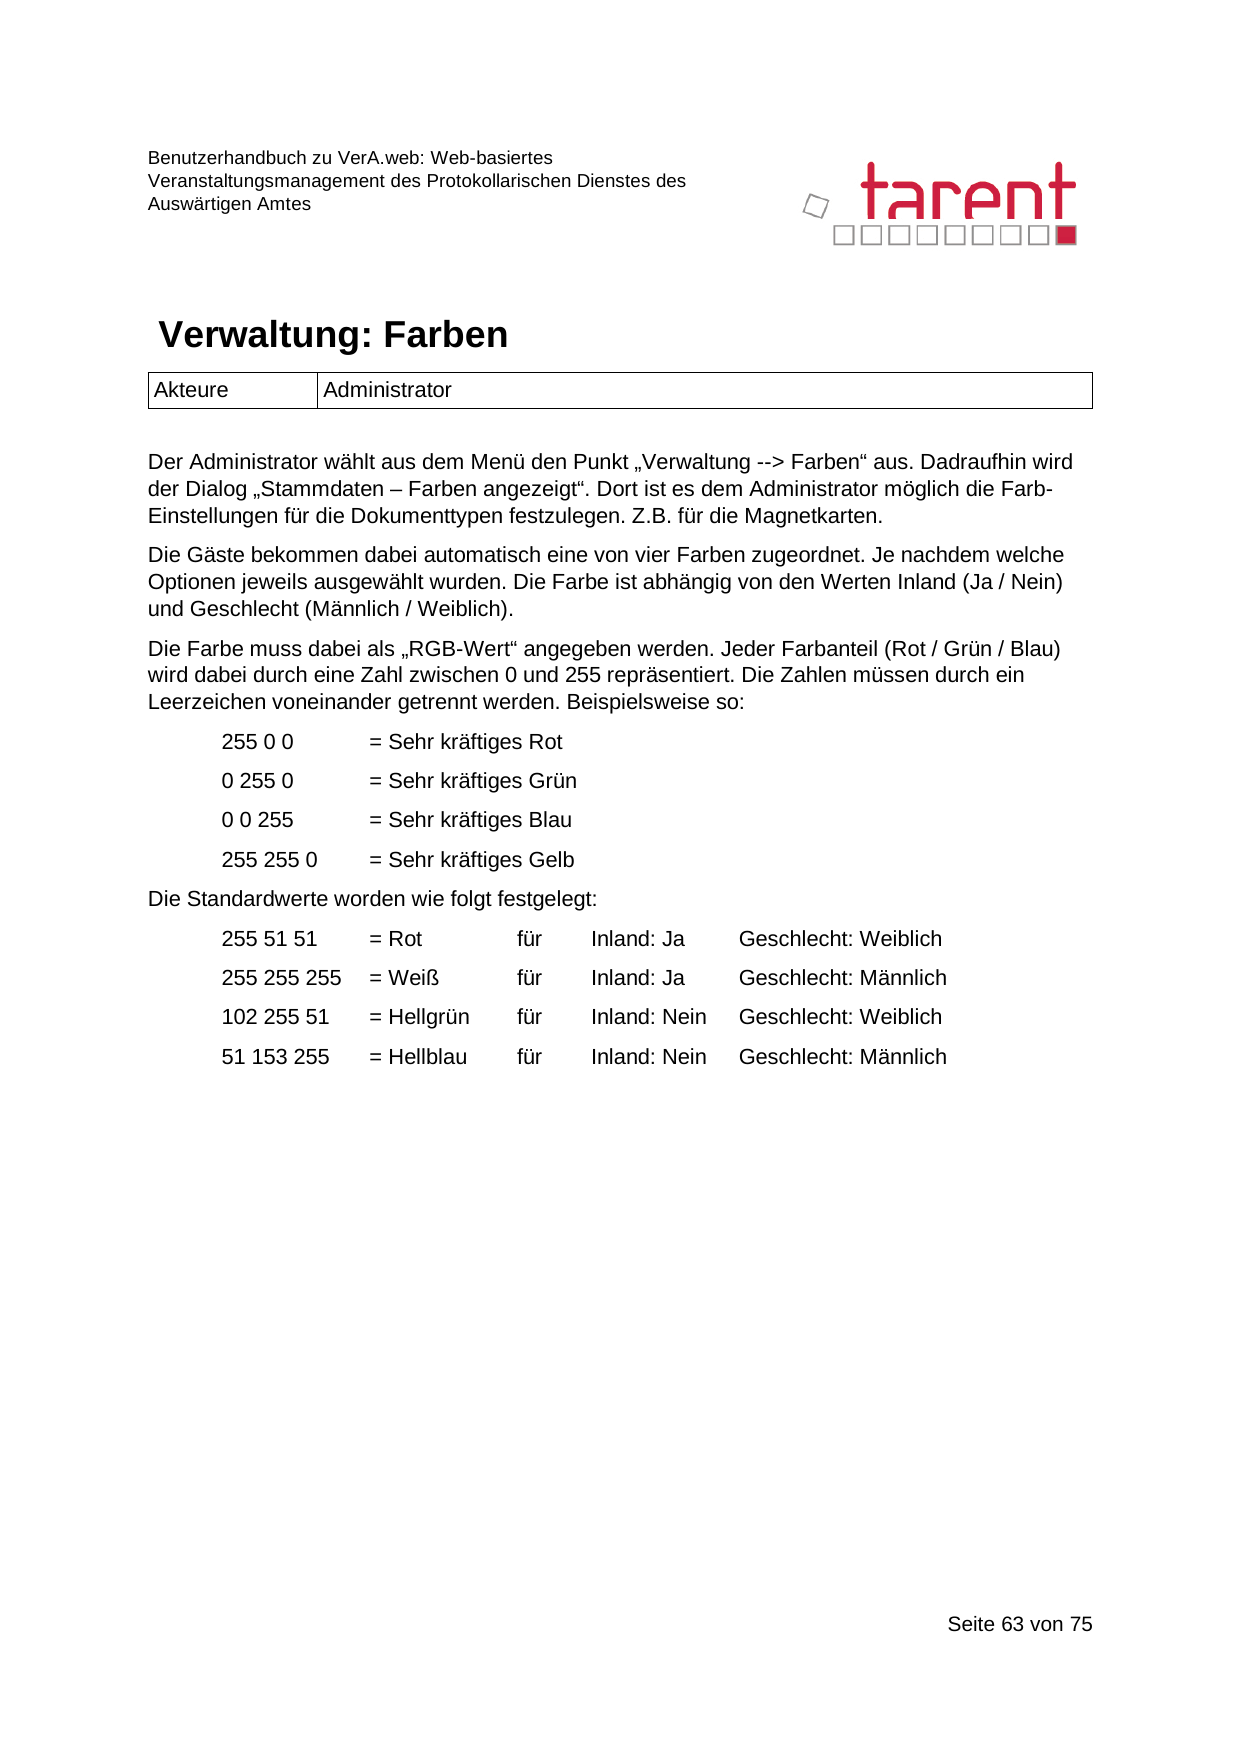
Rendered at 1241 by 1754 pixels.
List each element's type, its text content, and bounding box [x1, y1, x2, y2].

text 255 51 51 = Rot für Inland: Ja Geschlecht: Weiblich [148, 926, 1092, 950]
subtitle Verwaltung: Farben [148, 313, 1092, 355]
picture [790, 151, 1091, 255]
table_header Administrator [318, 373, 1092, 408]
text Der Administrator wählt aus dem Menü den Punkt „Verwaltung --> Farben“ aus. Dadraufhin wird der Dialog „Stammdaten – Farben angezeigt“. Dort ist es dem Administrator möglich die Farb-Einstellungen für die Dokumenttypen festzulegen. Z.B. für die Magnetkarten. [148, 450, 1092, 528]
text Die Gäste bekommen dabei automatisch eine von vier Farben zugeordnet. Je nachdem welche Optionen jeweils ausgewählt wurden. Die Farbe ist abhängig von den Werten Inland (Ja / Nein) und Geschlecht (Männlich / Weiblich). [148, 543, 1092, 621]
text 0 0 255 = Sehr kräftiges Blau [148, 808, 1092, 832]
text 0 255 0 = Sehr kräftiges Grün [148, 768, 1092, 793]
text 102 255 51 = Hellgrün für Inland: Nein Geschlecht: Weiblich [148, 1005, 1092, 1029]
text Die Farbe muss dabei als „RGB-Wert“ angegeben werden. Jeder Farbanteil (Rot / Grün / Blau) wird dabei durch eine Zahl zwischen 0 und 255 repräsentiert. Die Zahlen müssen durch ein Leerzeichen voneinander getrennt werden. Beispielsweise so: [148, 636, 1092, 714]
text 51 153 255 = Hellblau für Inland: Nein Geschlecht: Männlich [148, 1044, 1092, 1068]
text 255 255 0 = Sehr kräftiges Gelb [148, 847, 1092, 872]
text Die Standardwerte worden wie folgt festgelegt: [148, 887, 1092, 911]
table_header Akteure [149, 373, 317, 408]
text 255 0 0 = Sehr kräftiges Rot [148, 729, 1092, 753]
text 255 255 255 = Weiß für Inland: Ja Geschlecht: Männlich [148, 965, 1092, 990]
